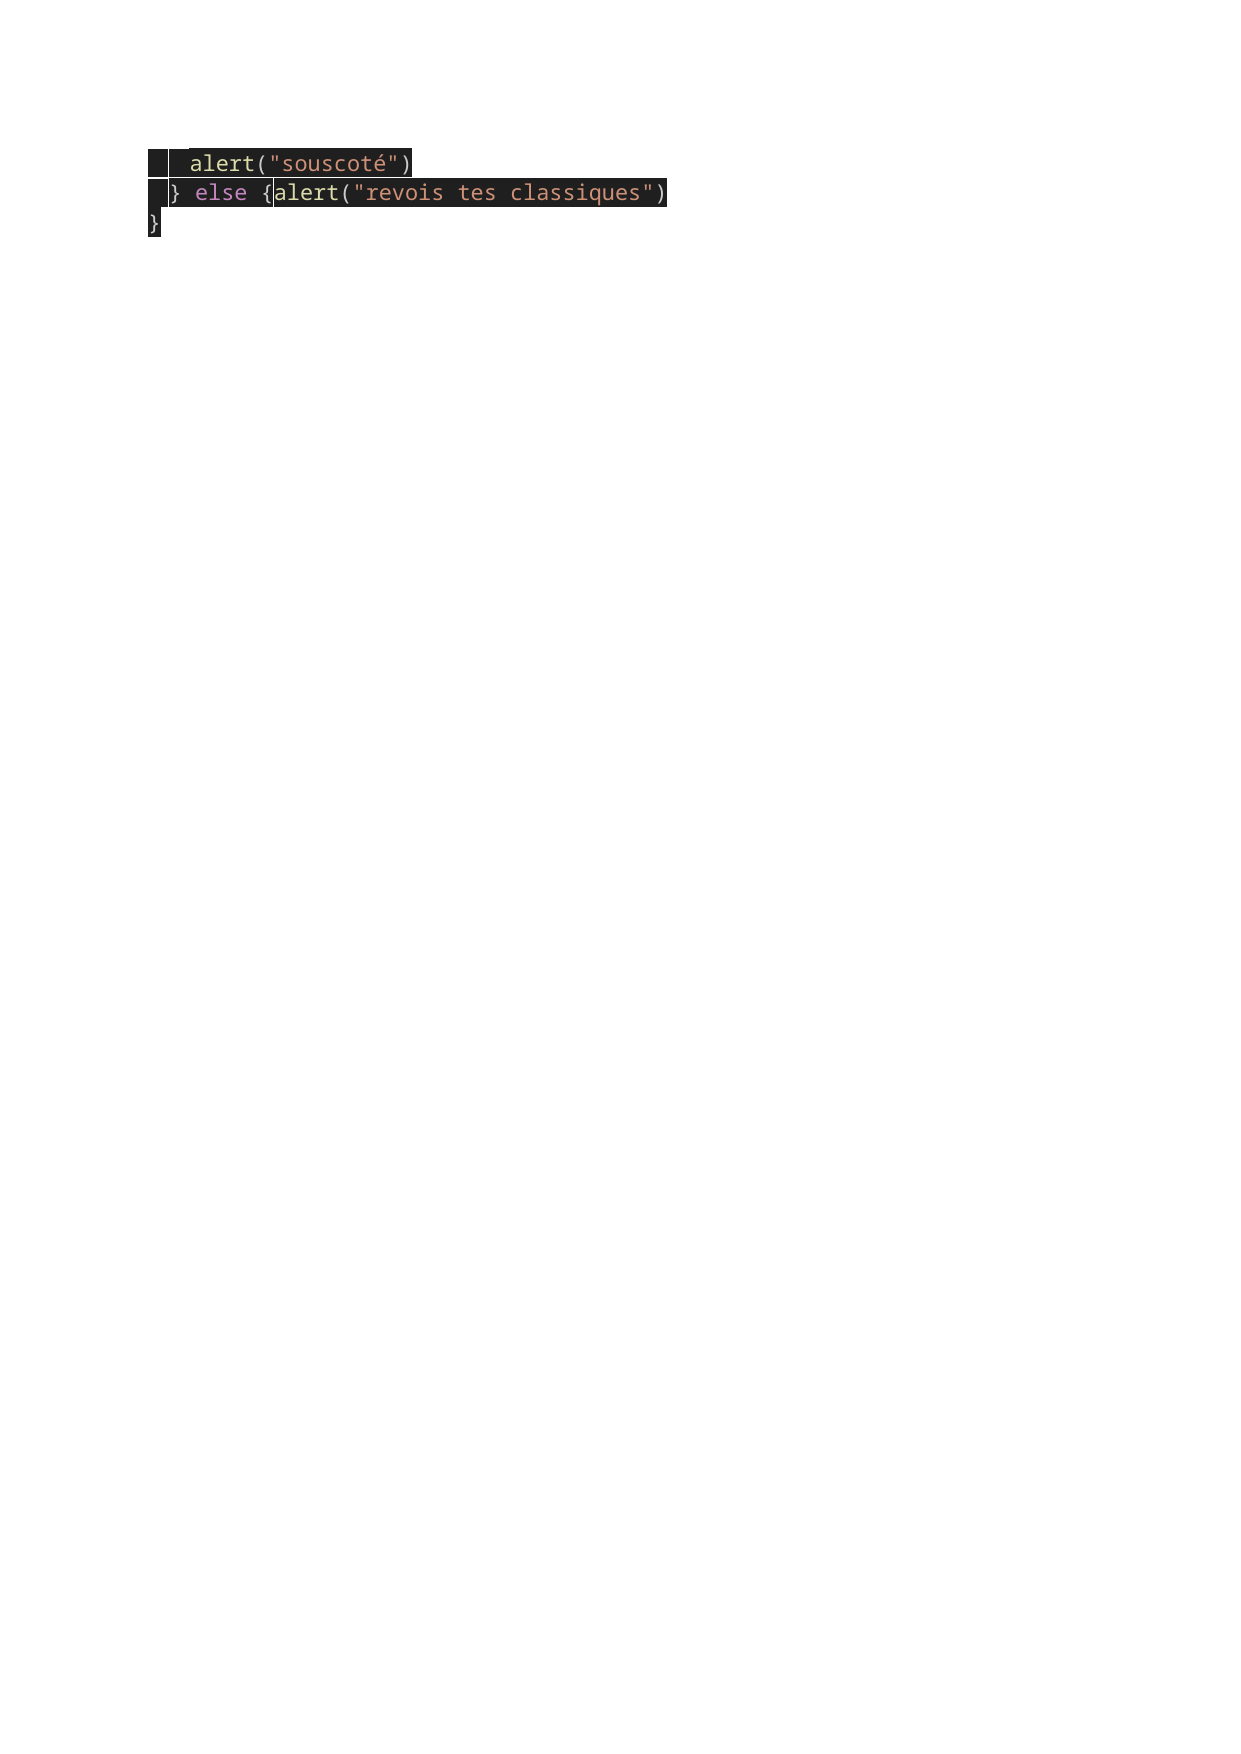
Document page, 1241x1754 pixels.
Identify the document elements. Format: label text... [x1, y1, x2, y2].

text alert("souscoté") [148, 148, 1093, 177]
text } [148, 207, 1093, 237]
text } else {alert("revois tes classiques") [148, 177, 1093, 207]
